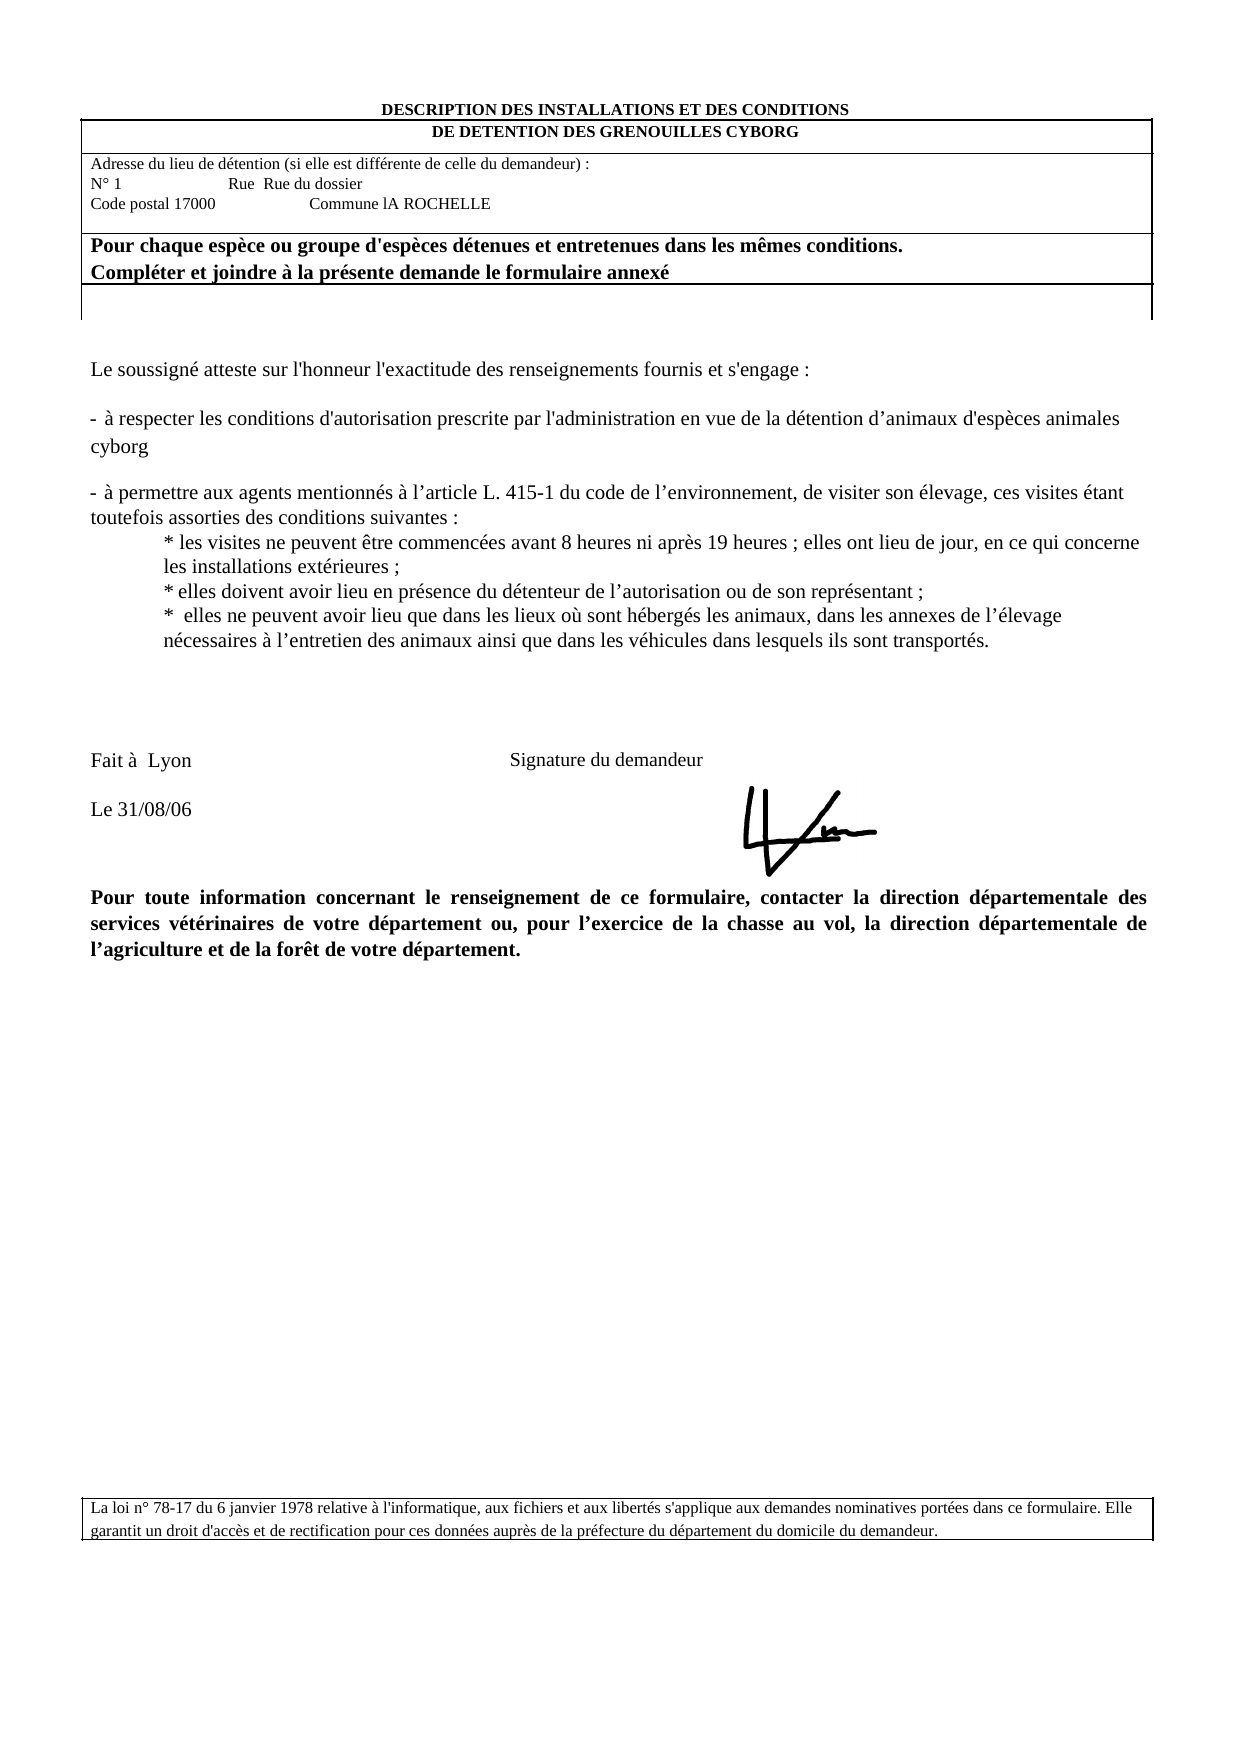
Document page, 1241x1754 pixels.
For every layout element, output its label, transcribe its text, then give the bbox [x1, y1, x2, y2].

list elles ne peuvent avoir lieu que dans les lieux où sont hébergés les animaux, dans les annexes de l’élevage nécessaires à l’entretien des animaux ainsi que dans les véhicules dans lesquels ils sont transportés. [163, 603, 1140, 652]
list les visites ne peuvent être commencées avant 8 heures ni après 19 heures ; elles ont lieu de jour, en ce qui concerne les installations extérieures ; [163, 530, 1140, 578]
text Code postal 17000 Commune lA ROCHELLE [90, 193, 1148, 213]
list à permettre aux agents mentionnés à l’article L. 415-1 du code de l’environnement, de visiter son élevage, ces visites étant toutefois assorties des conditions suivantes : [89, 479, 1140, 529]
text La loi n° 78-17 du 6 janvier 1978 relative à l'informatique, aux fichiers et aux libertés s'applique aux demandes nominatives portées dans ce formulaire. Elle garantit un droit d'accès et de rectification pour ces données auprès de la préfecture du département du domicile du demandeur. [90, 1499, 1140, 1539]
list à respecter les conditions d'autorisation prescrite par l'administration en vue de la détention d’animaux d'espèces animales cyborg [89, 406, 1140, 458]
list elles doivent avoir lieu en présence du détenteur de l’autorisation ou de son représentant ; [163, 579, 1148, 603]
text DESCRIPTION DES INSTALLATIONS ET DES CONDITIONS [89, 100, 1141, 119]
text Le soussigné atteste sur l'honneur l'exactitude des renseignements fournis et s'engage : [90, 357, 1148, 381]
text Signature du demandeur [509, 748, 1148, 771]
text Pour chaque espèce ou groupe d'espèces détenues et entretenues dans les mêmes conditions. [90, 234, 1148, 257]
text [890, 797, 1148, 821]
picture [725, 775, 890, 878]
text Le 31/08/06 [90, 797, 725, 821]
text Compléter et joindre à la présente demande le formulaire annexé [90, 260, 1148, 283]
text Fait à Lyon [90, 748, 466, 772]
text Pour toute information concernant le renseignement de ce formulaire, contacter la direction départementale des services vétérinaires de votre département ou, pour l’exercice de la chasse au vol, la direction départementale de l’agriculture et de la forêt de votre département. [90, 885, 1148, 961]
text N° 1 Rue Rue du dossier [90, 174, 1148, 193]
text Adresse du lieu de détention (si elle est différente de celle du demandeur) : [90, 154, 1148, 173]
text DE DETENTION DES GRENOUILLES CYBORG [89, 122, 1141, 141]
